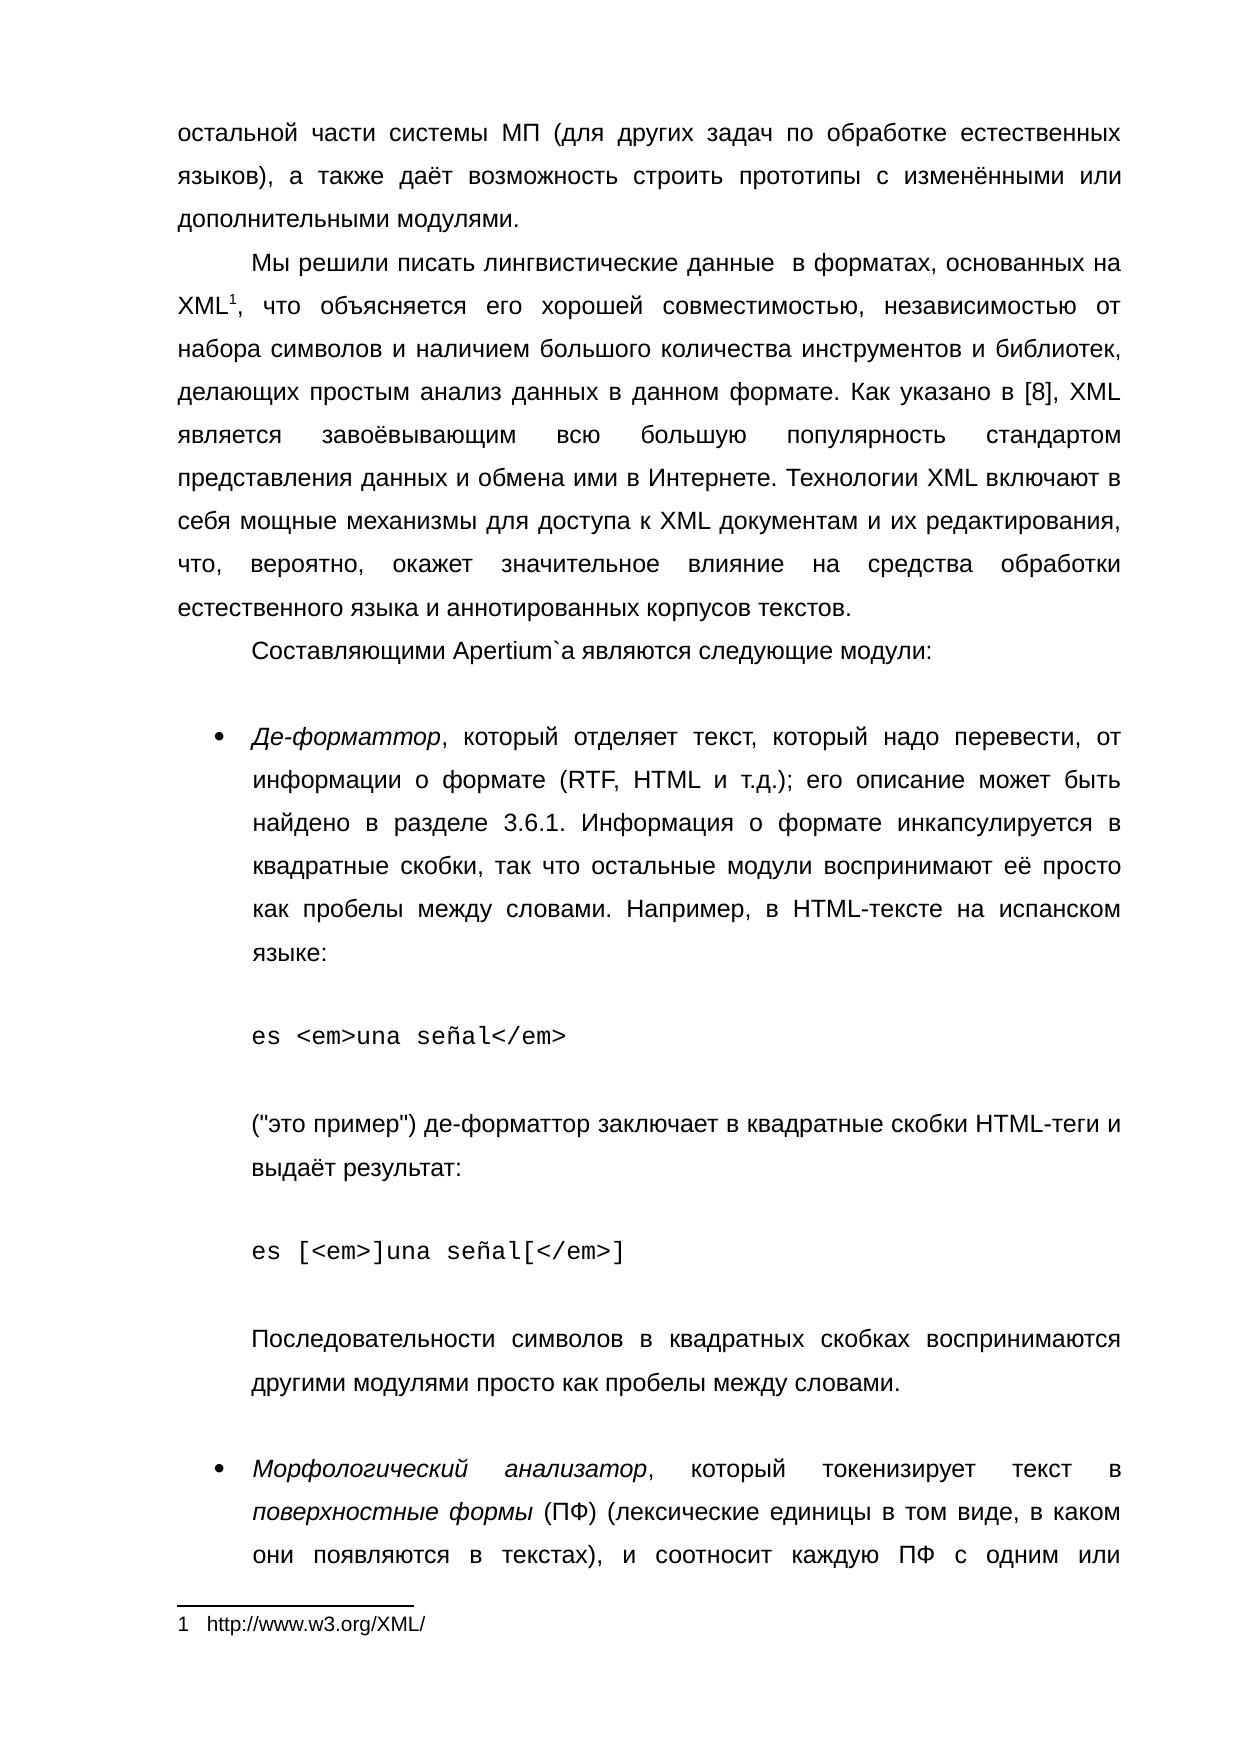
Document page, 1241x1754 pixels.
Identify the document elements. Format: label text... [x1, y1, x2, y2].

text http://www.w3.org/XML/ [177, 1612, 1122, 1636]
text остальной части системы МП (для других задач по обработке естественных языков), а также даёт возможность строить прототипы с изменёнными или дополнительными модулями. [177, 118, 1122, 233]
text Составляющими Apertium`а являются следующие модули: [177, 636, 1122, 664]
text es <em>una señal</em> [251, 1024, 1122, 1052]
text Мы решили писать лингвистические данные в форматах, основанных на XML, что объясняется его хорошей совместимостью, независимостью от набора символов и наличием большого количества инструментов и библиотек, делающих простым анализ данных в данном формате. Как указано в [8], XML является завоёвывающим всю большую популярность стандартом представления данных и обмена ими в Интернете. Технологии XML включают в себя мощные механизмы для доступа к XML документам и их редактирования, что, вероятно, окажет значительное влияние на средства обработки естественного языка и аннотированных корпусов текстов. [177, 247, 1122, 621]
text Последовательности символов в квадратных скобках воспринимаются другими модулями просто как пробелы между словами. [251, 1324, 1122, 1396]
text es [<em>]una señal[</em>] [251, 1239, 1122, 1267]
list Де-форматтор, который отделяет текст, который надо перевести, от информации о формате (RTF, HTML и т.д.); его описание может быть найдено в разделе 3.6.1. Информация о формате инкапсулируется в квадратные скобки, так что остальные модули воспринимают её просто как пробелы между словами. Например, в HTML-тексте на испанском языке: [215, 722, 1122, 966]
list Морфологический анализатор, который токенизирует текст в поверхностные формы (ПФ) (лексические единицы в том виде, в каком они появляются в текстах), и соотносит каждую ПФ с одним или [215, 1454, 1122, 1569]
text ("это пример") де-форматтор заключает в квадратные скобки HTML-теги и выдаёт результат: [251, 1109, 1122, 1181]
